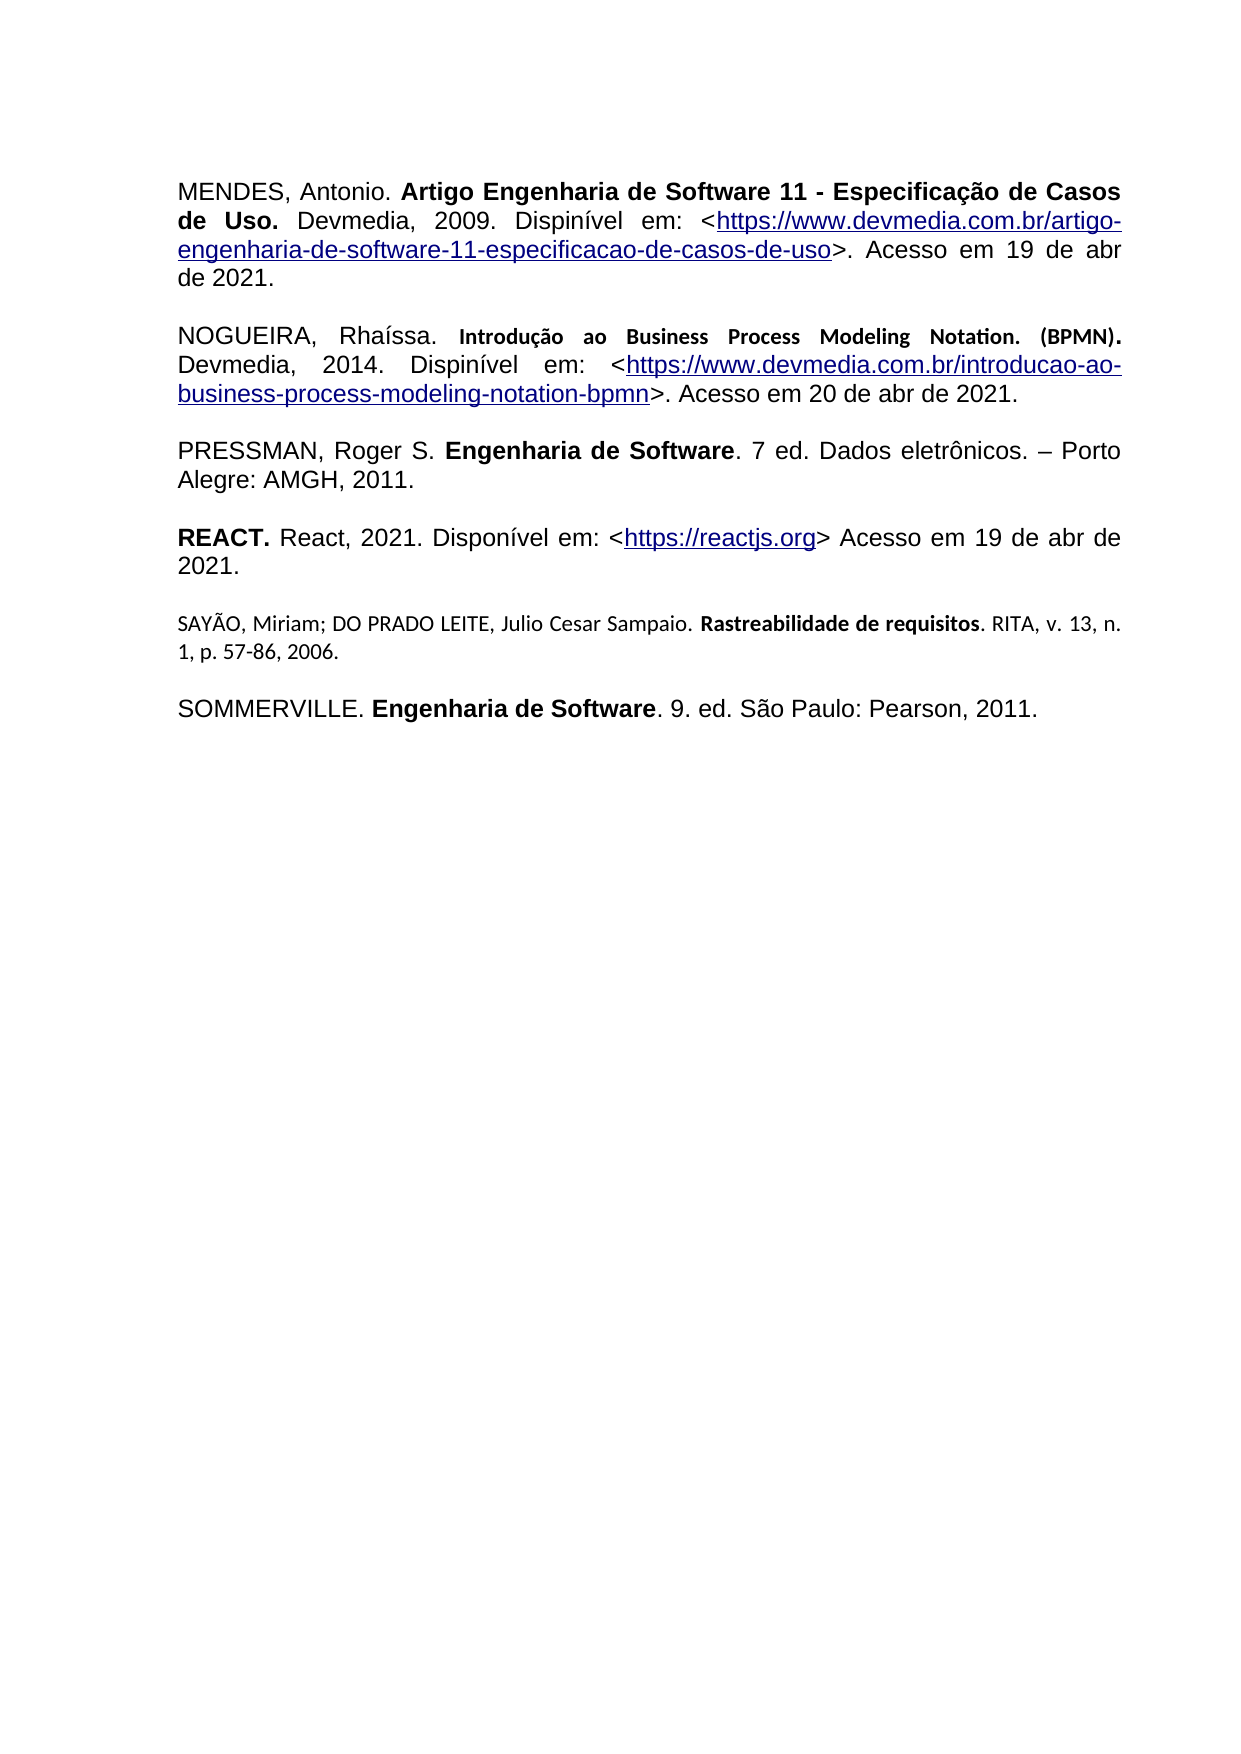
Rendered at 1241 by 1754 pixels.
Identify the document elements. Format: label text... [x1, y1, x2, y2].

text REACT. React, 2021. Disponível em: <https://reactjs.org> Acesso em 19 de abr de 2021. [177, 523, 1122, 580]
text PRESSMAN, Roger S. Engenharia de Software. 7 ed. Dados eletrônicos. – Porto Alegre: AMGH, 2011. [177, 436, 1122, 494]
text MENDES, Antonio. Artigo Engenharia de Software 11 - Especificação de Casos de Uso. Devmedia, 2009. Dispinível em: <https://www.devmedia.com.br/artigo-engenharia-de-software-11-especificacao-de-casos-de-uso>. Acesso em 19 de abr de 2021. [177, 177, 1122, 292]
text SOMMERVILLE. Engenharia de Software. 9. ed. São Paulo: Pearson, 2011. [177, 694, 1122, 722]
text SAYÃO, Miriam; DO PRADO LEITE, Julio Cesar Sampaio. Rastreabilidade de requisitos. RITA, v. 13, n. 1, p. 57-86, 2006. [177, 609, 1122, 665]
text NOGUEIRA, Rhaíssa. Introdução ao Business Process Modeling Notation. (BPMN). Devmedia, 2014. Dispinível em: <https://www.devmedia.com.br/introducao-ao-business-process-modeling-notation-bpmn>. Acesso em 20 de abr de 2021. [177, 321, 1122, 408]
